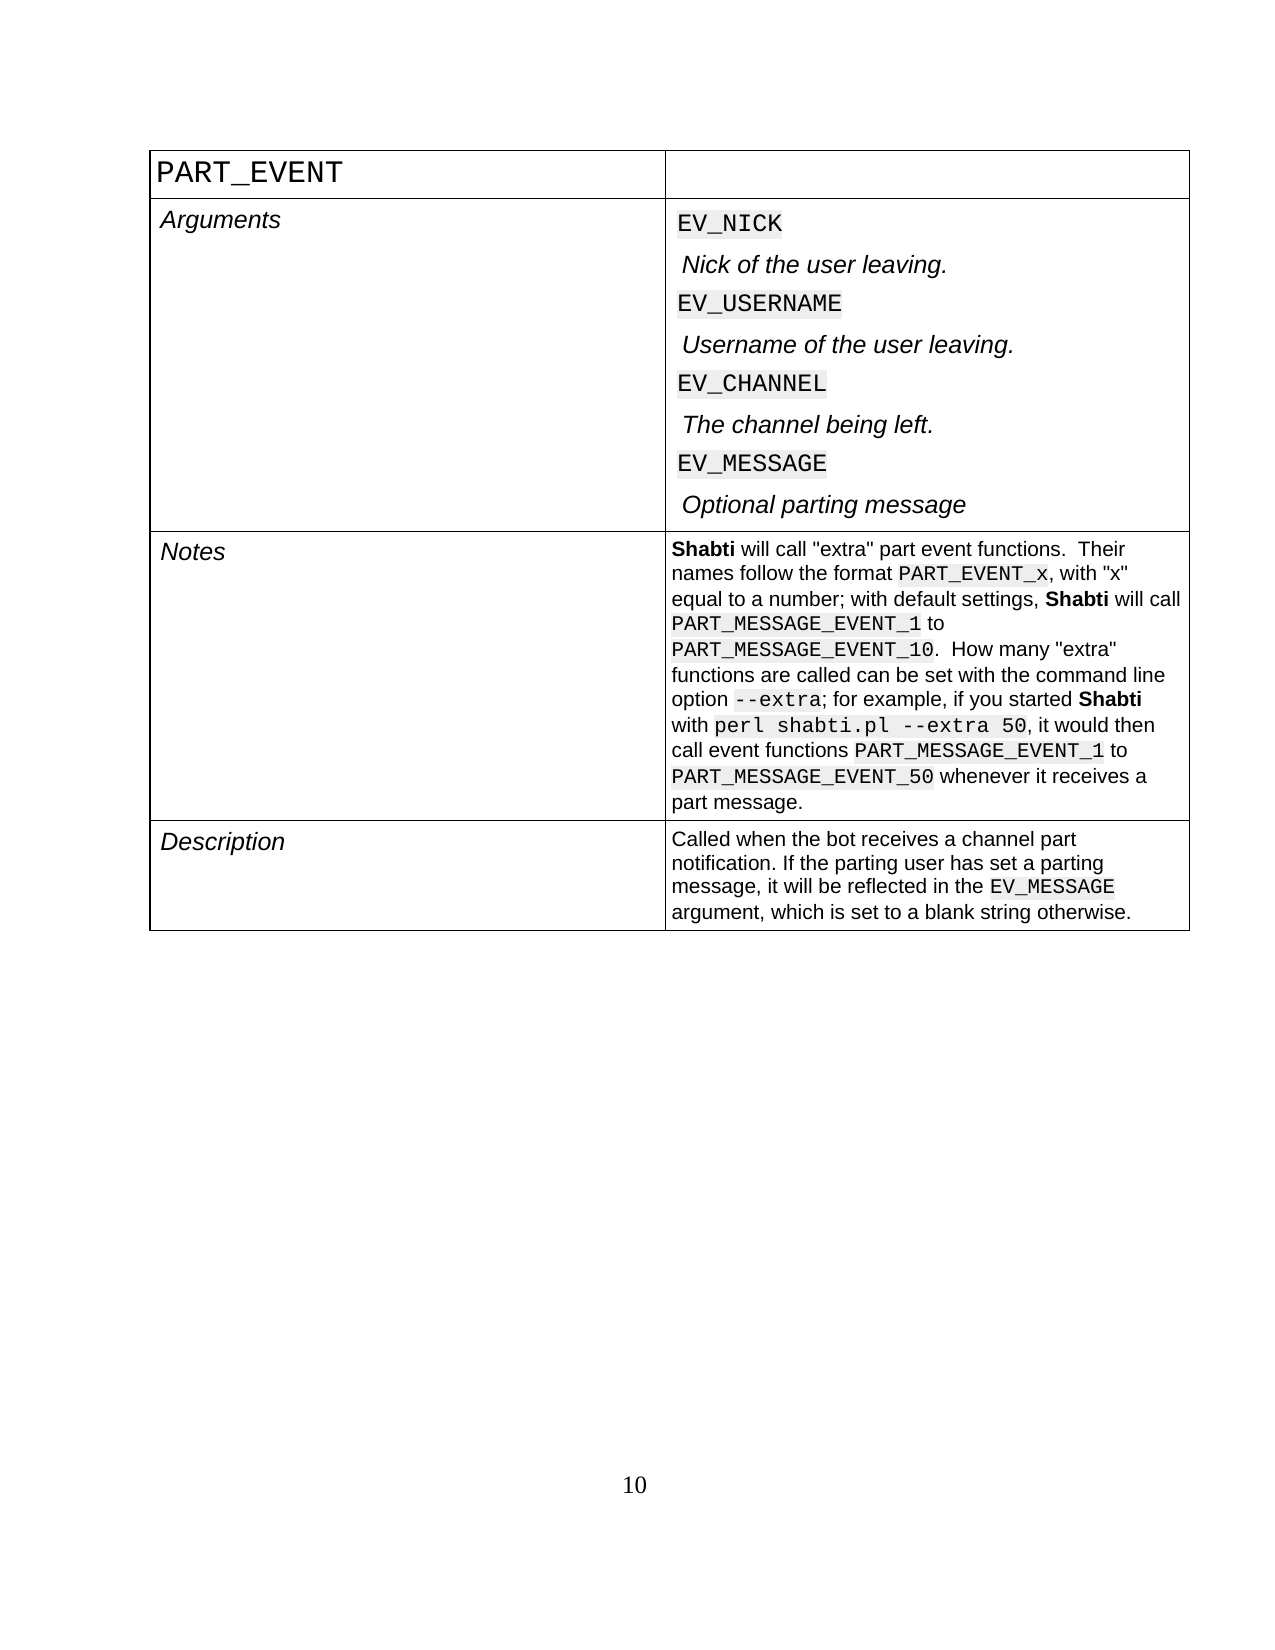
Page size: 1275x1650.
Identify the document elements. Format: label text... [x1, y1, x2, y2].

table_header EV_MESSAGE [671, 445, 1183, 484]
table_cell Nick of the user leaving. [671, 245, 1183, 285]
table_header PART_EVENT [151, 151, 665, 198]
table_cell Optional parting message [671, 485, 1183, 525]
table_header EV_USERNAME [671, 285, 1183, 324]
table_cell The channel being left. [671, 405, 1183, 445]
table_cell Username of the user leaving. [671, 325, 1183, 365]
table_cell Description [151, 821, 665, 930]
table_header [666, 151, 1189, 198]
table_cell Shabti will call "extra" part event functions. Their names follow the format PART_EVENT_x, with "x" equal to a number; with default settings, Shabti will call PART_MESSAGE_EVENT_1 to PART_MESSAGE_EVENT_10. How many "extra" functions are called can be set with the command line option --extra; for example, if you started Shabti with perl shabti.pl --extra 50, it would then call event functions PART_MESSAGE_EVENT_1 to PART_MESSAGE_EVENT_50 whenever it receives a part message. [666, 532, 1189, 820]
table_header EV_CHANNEL [671, 365, 1183, 404]
table_cell Arguments [151, 199, 665, 531]
table_cell Called when the bot receives a channel part notification. If the parting user has set a parting message, it will be reflected in the EV_MESSAGE argument, which is set to a blank string otherwise. [666, 821, 1189, 930]
table_cell Notes [151, 532, 665, 820]
table_cell [666, 199, 1189, 531]
table_header EV_NICK [671, 205, 1183, 244]
